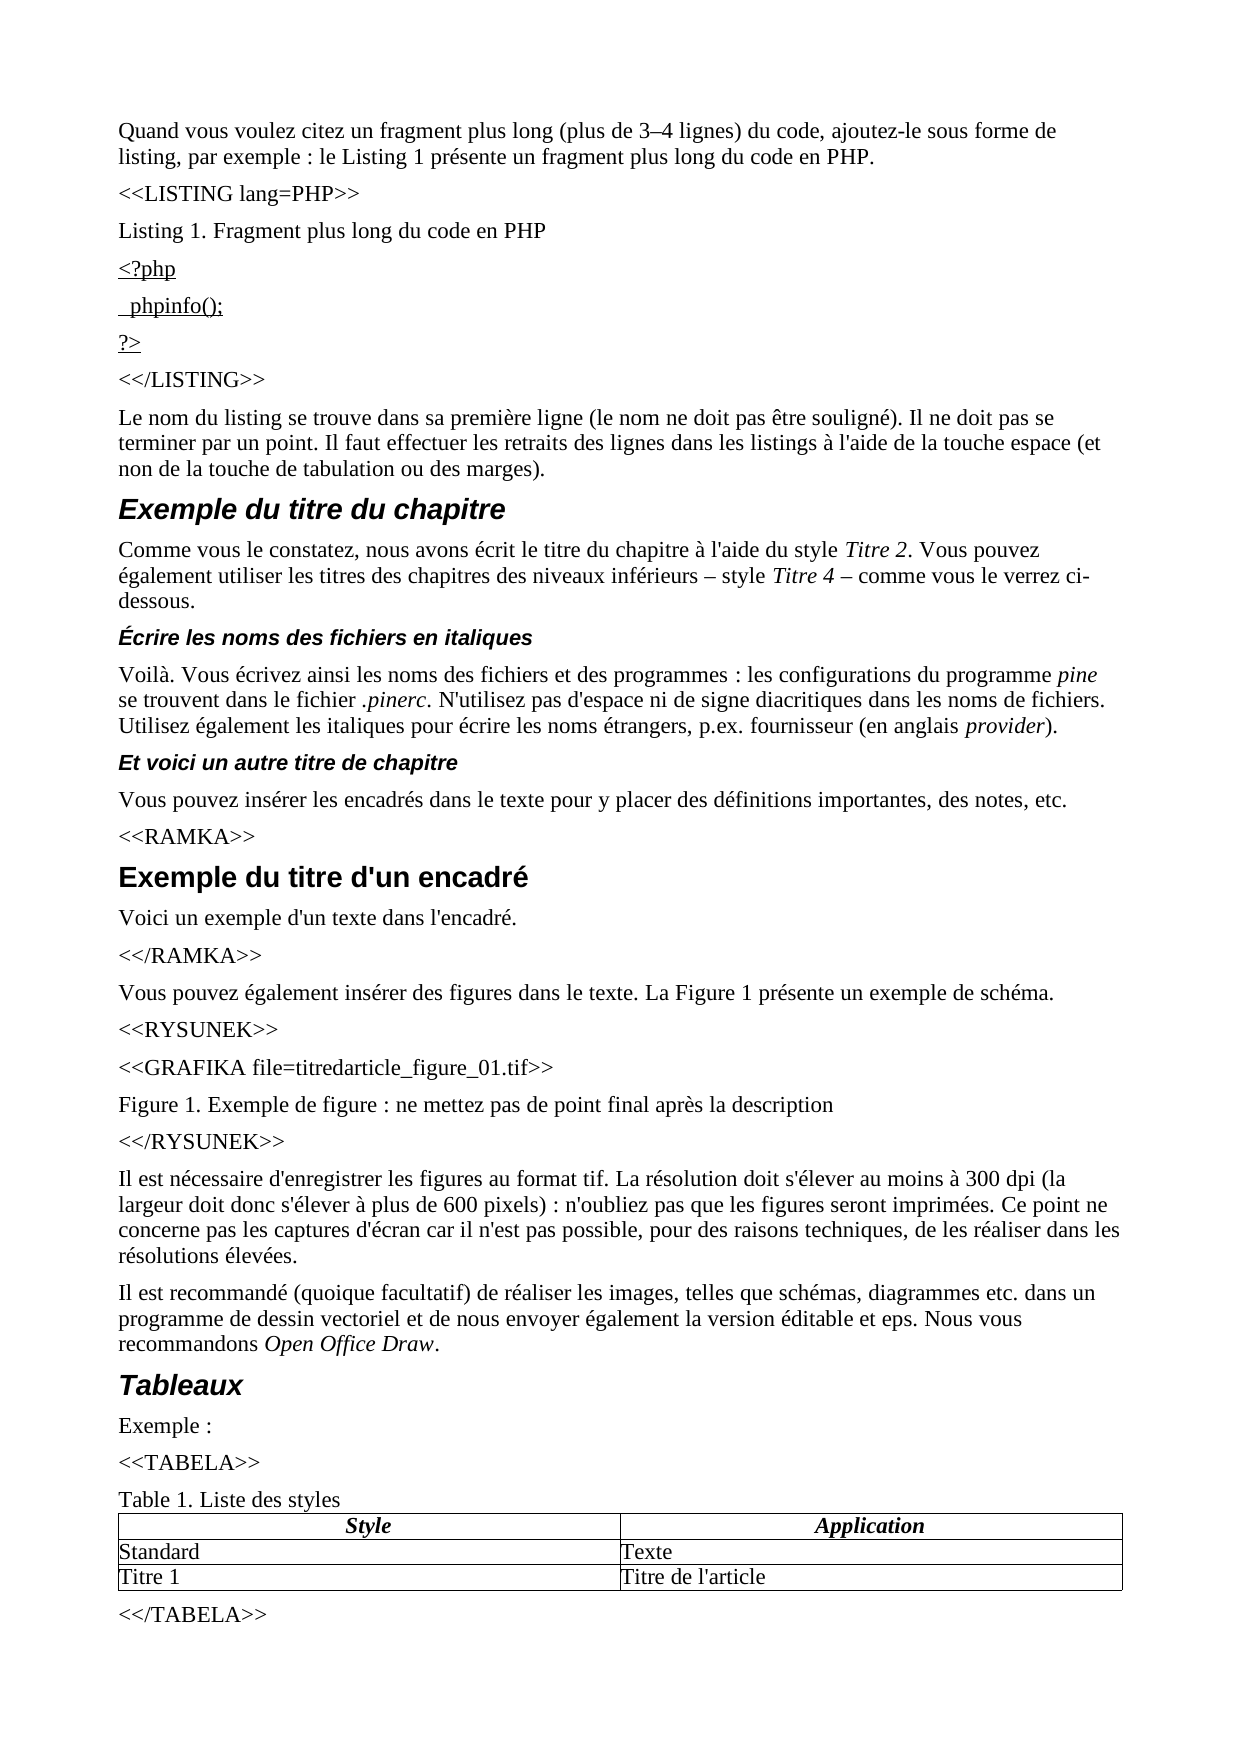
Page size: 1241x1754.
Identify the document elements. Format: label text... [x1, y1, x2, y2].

text Le nom du listing se trouve dans sa première ligne (le nom ne doit pas être souligné). Il ne doit pas se terminer par un point. Il faut effectuer les retraits des lignes dans les listings à l'aide de la touche espace (et non de la touche de tabulation ou des marges). [118, 405, 1122, 481]
text Il est recommandé (quoique facultatif) de réaliser les images, telles que schémas, diagrammes etc. dans un programme de dessin vectoriel et de nous envoyer également la version éditable et eps. Nous vous recommandons Open Office Draw. [118, 1280, 1122, 1357]
text <<TABELA>> [118, 1450, 1122, 1476]
subtitle Et voici un autre titre de chapitre [118, 750, 1122, 775]
text ?> [118, 330, 1122, 356]
text Quand vous voulez citez un fragment plus long (plus de 3–4 lignes) du code, ajoutez-le sous forme de listing, par exemple : le Listing 1 présente un fragment plus long du code en PHP. [118, 118, 1122, 169]
text phpinfo(); [118, 293, 1122, 318]
subtitle Exemple du titre du chapitre [118, 493, 1122, 526]
table_cell Titre 1 [119, 1565, 620, 1590]
text <<RAMKA>> [118, 824, 1122, 849]
table_cell Titre de l'article [621, 1565, 1122, 1590]
text <<RYSUNEK>> [118, 1017, 1122, 1043]
text <</TABELA>> [118, 1602, 1122, 1627]
text <</LISTING>> [118, 367, 1122, 393]
subtitle Tableaux [118, 1368, 1122, 1401]
text <?php [118, 256, 1122, 281]
table_cell Standard [119, 1540, 620, 1564]
subtitle Exemple du titre d'un encadré [118, 861, 1122, 893]
table_header Style [119, 1514, 620, 1539]
table_cell Texte [621, 1540, 1122, 1564]
text <<LISTING lang=PHP>> [118, 181, 1122, 206]
text <</RAMKA>> [118, 943, 1122, 968]
subtitle Écrire les noms des fichiers en italiques [118, 626, 1122, 650]
text Il est nécessaire d'enregistrer les figures au format tif. La résolution doit s'élever au moins à 300 dpi (la largeur doit donc s'élever à plus de 600 pixels) : n'oubliez pas que les figures seront imprimées. Ce point ne concerne pas les captures d'écran car il n'est pas possible, pour des raisons techniques, de les réaliser dans les résolutions élevées. [118, 1166, 1122, 1268]
text Voici un exemple d'un texte dans l'encadré. [118, 905, 1122, 931]
table_header Application [621, 1514, 1122, 1539]
text Voilà. Vous écrivez ainsi les noms des fichiers et des programmes : les configurations du programme pine se trouvent dans le fichier .pinerc. N'utilisez pas d'espace ni de signe diacritiques dans les noms de fichiers. Utilisez également les italiques pour écrire les noms étrangers, p.ex. fournisseur (en anglais provider). [118, 662, 1122, 738]
text <<GRAFIKA file=titredarticle_figure_01.tif>> [118, 1054, 1122, 1080]
text Vous pouvez également insérer des figures dans le texte. La Figure 1 présente un exemple de schéma. [118, 980, 1122, 1005]
text Exemple : [118, 1413, 1122, 1438]
text Listing 1. Fragment plus long du code en PHP [118, 218, 1122, 244]
text Comme vous le constatez, nous avons écrit le titre du chapitre à l'aide du style Titre 2. Vous pouvez également utiliser les titres des chapitres des niveaux inférieurs – style Titre 4 – comme vous le verrez ci-dessous. [118, 537, 1122, 614]
text Figure 1. Exemple de figure : ne mettez pas de point final après la description [118, 1092, 1122, 1117]
text Vous pouvez insérer les encadrés dans le texte pour y placer des définitions importantes, des notes, etc. [118, 786, 1122, 812]
text Table 1. Liste des styles [118, 1487, 1122, 1513]
text <</RYSUNEK>> [118, 1129, 1122, 1154]
